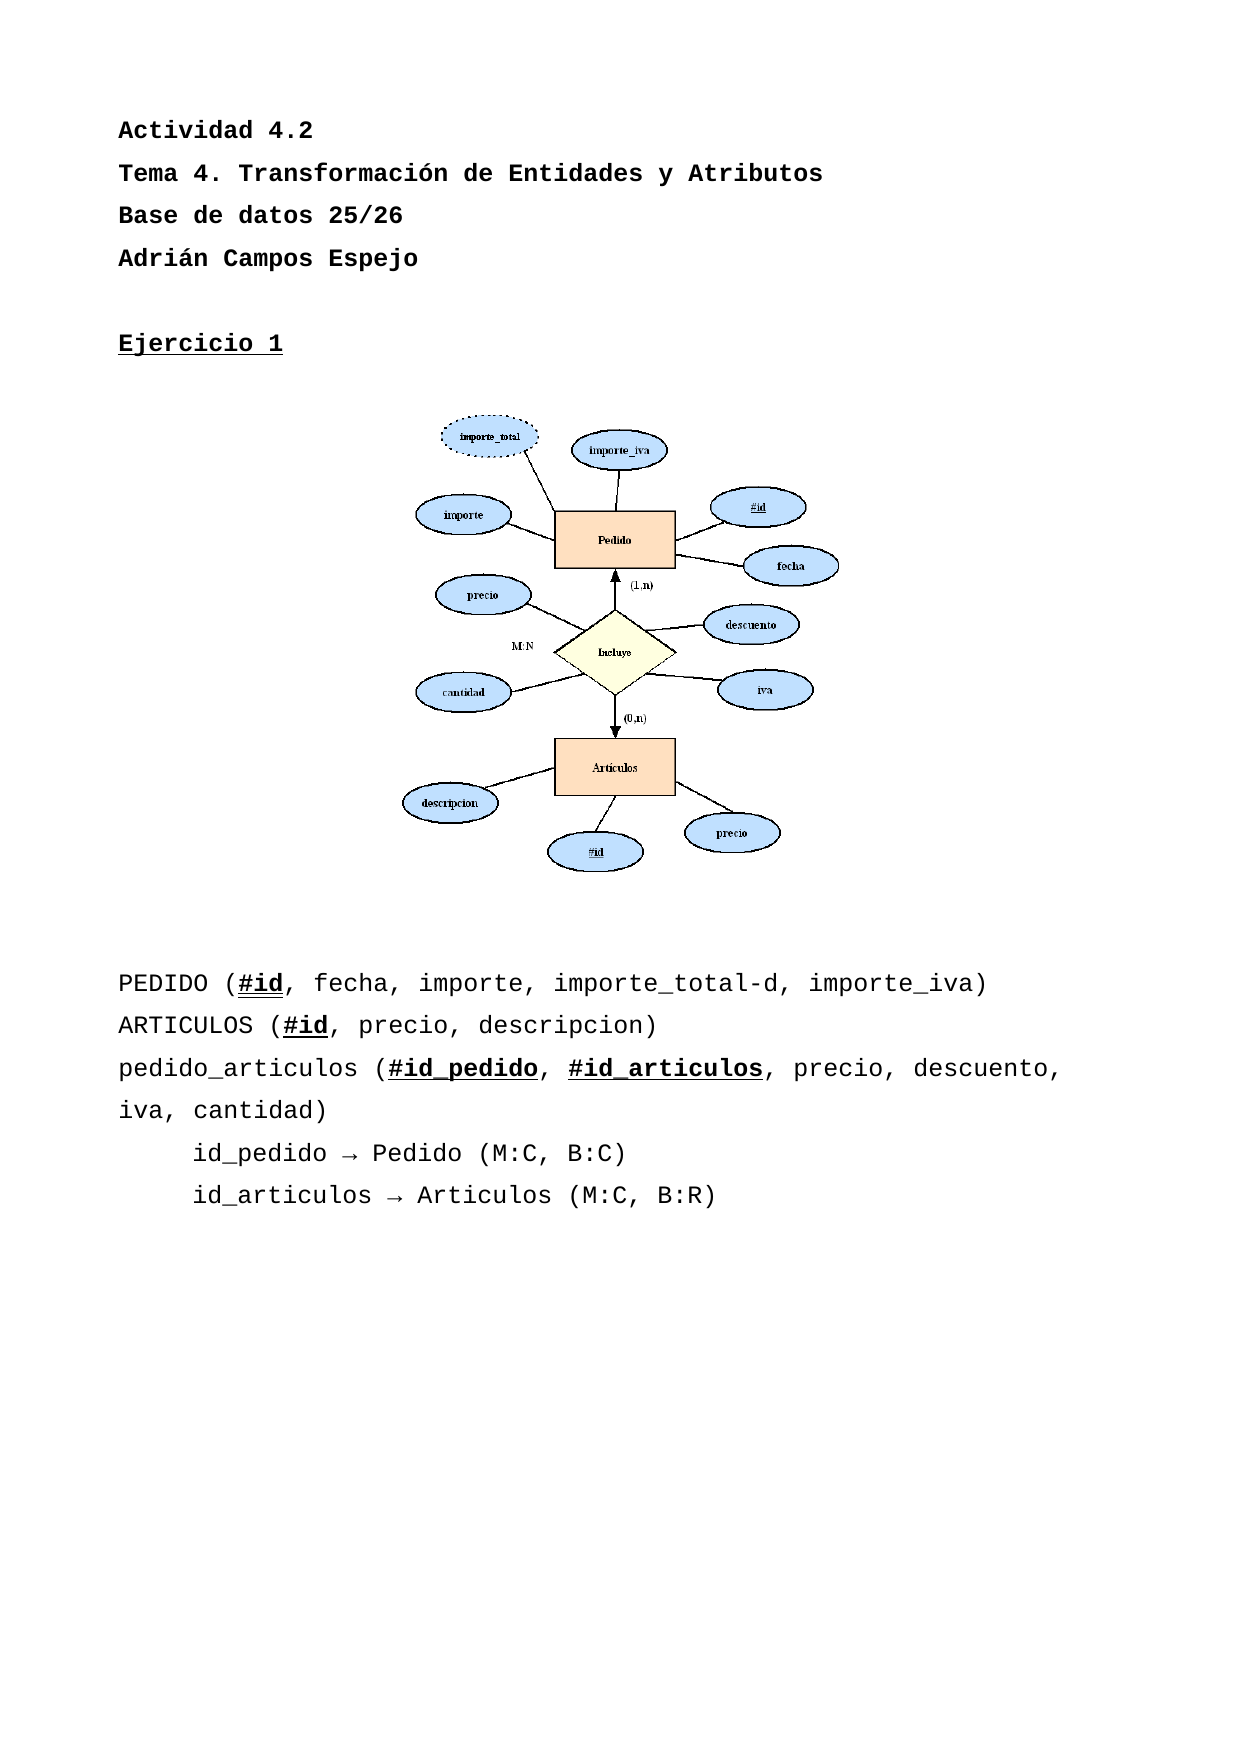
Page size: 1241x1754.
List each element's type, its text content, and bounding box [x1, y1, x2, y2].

text Tema 4. Transformación de Entidades y Atributos [118, 161, 1122, 189]
text id_pedido → Pedido (M:C, B:C) [118, 1141, 1122, 1169]
text Actividad 4.2 [118, 118, 1122, 146]
text id_articulos → Articulos (M:C, B:R) [118, 1183, 1122, 1211]
text PEDIDO (#id, fecha, importe, importe_total-d, importe_iva) [118, 971, 1122, 999]
text Base de datos 25/26 [118, 203, 1122, 231]
picture [401, 415, 839, 872]
text ARTICULOS (#id, precio, descripcion) [118, 1013, 1122, 1041]
text pedido_articulos (#id_pedido, #id_articulos, precio, descuento, iva, cantidad) [118, 1056, 1122, 1126]
text Adrián Campos Espejo [118, 246, 1122, 274]
text Ejercicio 1 [118, 331, 1122, 359]
